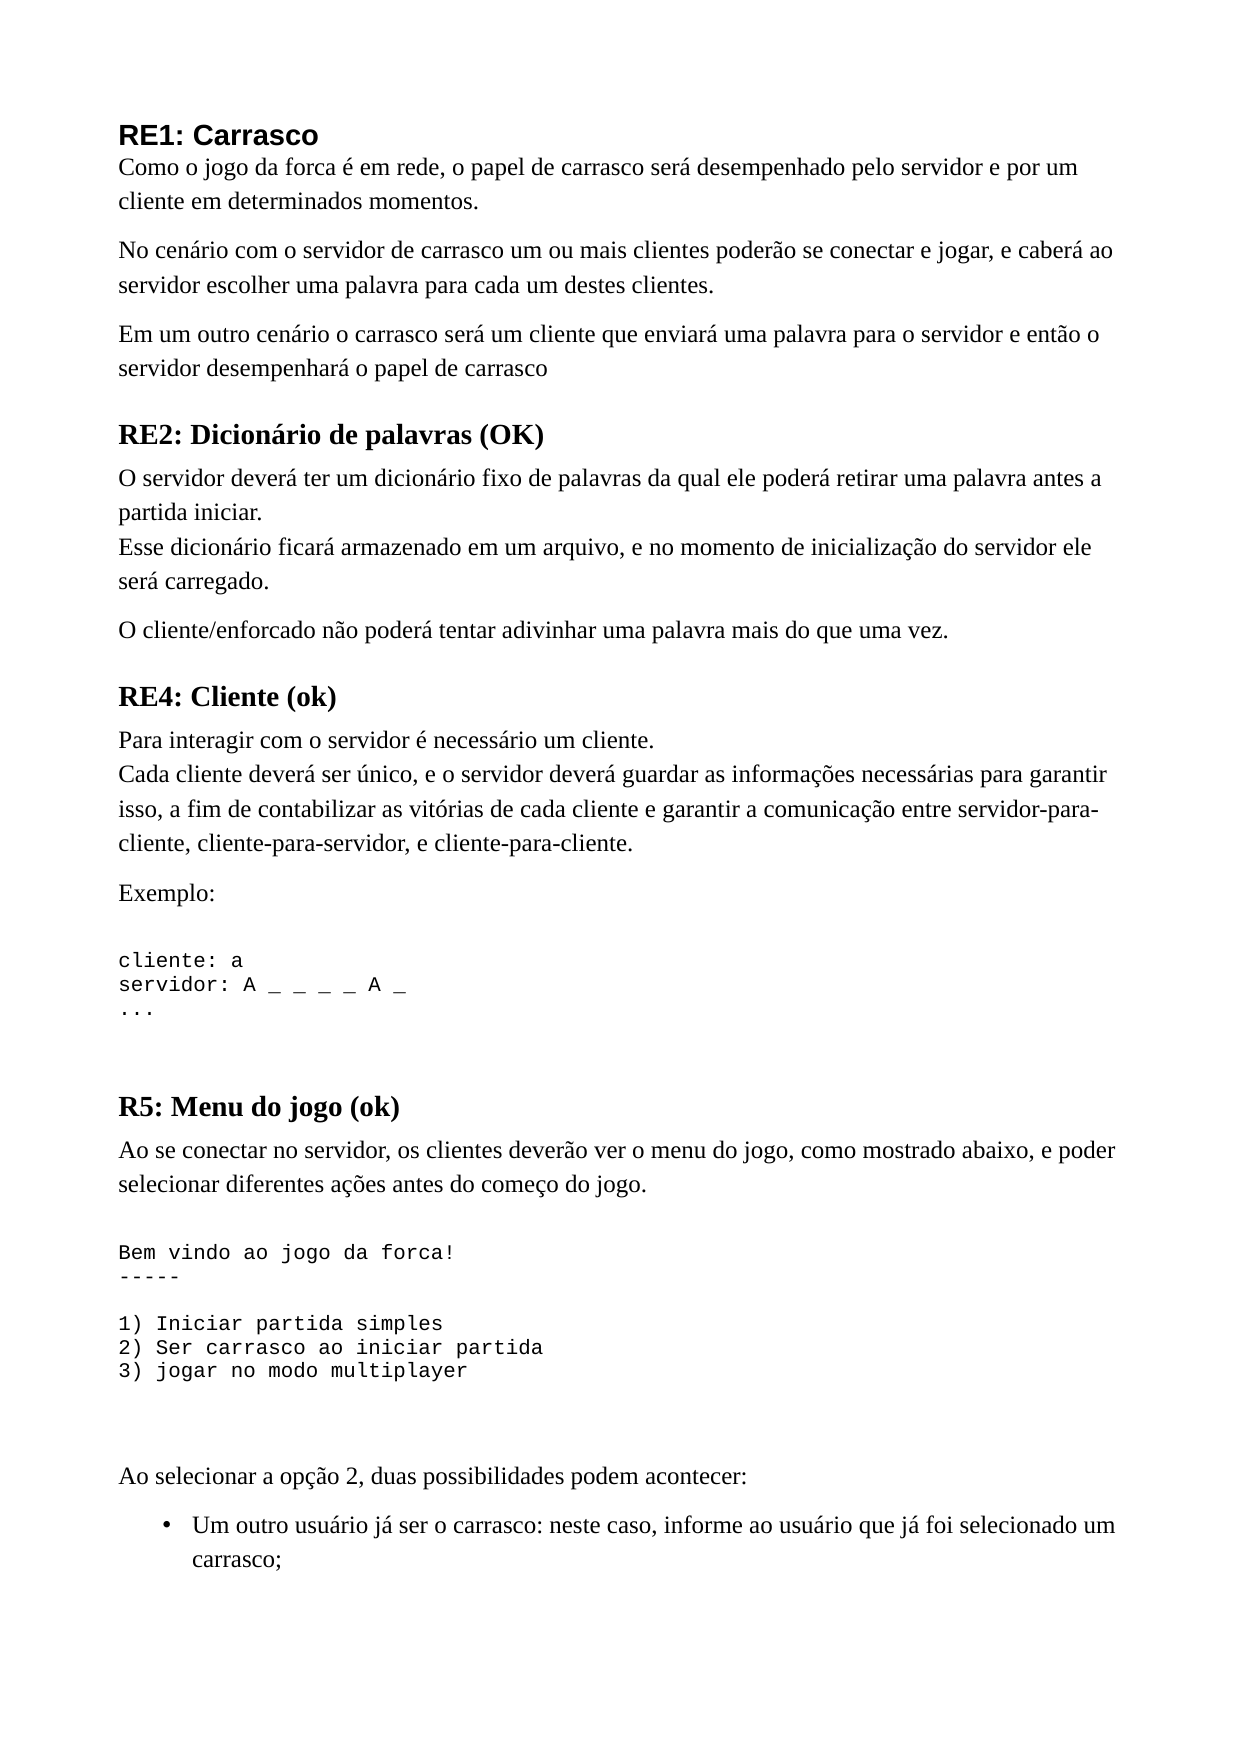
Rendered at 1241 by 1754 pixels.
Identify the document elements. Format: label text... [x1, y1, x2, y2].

subtitle R5: Menu do jogo (ok) [118, 1089, 1122, 1122]
text 2) Ser carrasco ao iniciar partida [118, 1337, 1122, 1360]
subtitle RE2: Dicionário de palavras (OK) [118, 417, 1122, 450]
text O servidor deverá ter um dicionário fixo de palavras da qual ele poderá retirar uma palavra antes a partida iniciar. Esse dicionário ficará armazenado em um arquivo, e no momento de inicialização do servidor ele será carregado. [118, 463, 1122, 595]
text Ao se conectar no servidor, os clientes deverão ver o menu do jogo, como mostrado abaixo, e poder selecionar diferentes ações antes do começo do jogo. [118, 1135, 1122, 1198]
text No cenário com o servidor de carrasco um ou mais clientes poderão se conectar e jogar, e caberá ao servidor escolher uma palavra para cada um destes clientes. [118, 235, 1122, 298]
text Exemplo: [118, 878, 1122, 906]
text 3) jogar no modo multiplayer [118, 1360, 1122, 1384]
text Em um outro cenário o carrasco será um cliente que enviará uma palavra para o servidor e então o servidor desempenhará o papel de carrasco [118, 319, 1122, 382]
subtitle RE1: Carrasco [118, 118, 1122, 152]
subtitle RE4: Cliente (ok) [118, 679, 1122, 713]
text Como o jogo da forca é em rede, o papel de carrasco será desempenhado pelo servidor e por um cliente em determinados momentos. [118, 152, 1122, 215]
text cliente: a [118, 950, 1122, 974]
text Ao selecionar a opção 2, duas possibilidades podem acontecer: [118, 1461, 1122, 1489]
text servidor: A _ _ _ _ A _ [118, 974, 1122, 998]
text Para interagir com o servidor é necessário um cliente. Cada cliente deverá ser único, e o servidor deverá guardar as informações necessárias para garantir isso, a fim de contabilizar as vitórias de cada cliente e garantir a comunicação entre servidor-para-cliente, cliente-para-servidor, e cliente-para-cliente. [118, 725, 1122, 857]
list Um outro usuário já ser o carrasco: neste caso, informe ao usuário que já foi selecionado um carrasco; [162, 1510, 1122, 1573]
text Bem vindo ao jogo da forca! [118, 1242, 1122, 1266]
text 1) Iniciar partida simples [118, 1313, 1122, 1337]
text ... [118, 998, 1122, 1021]
text O cliente/enforcado não poderá tentar adivinhar uma palavra mais do que uma vez. [118, 615, 1122, 644]
text ----- [118, 1266, 1122, 1289]
